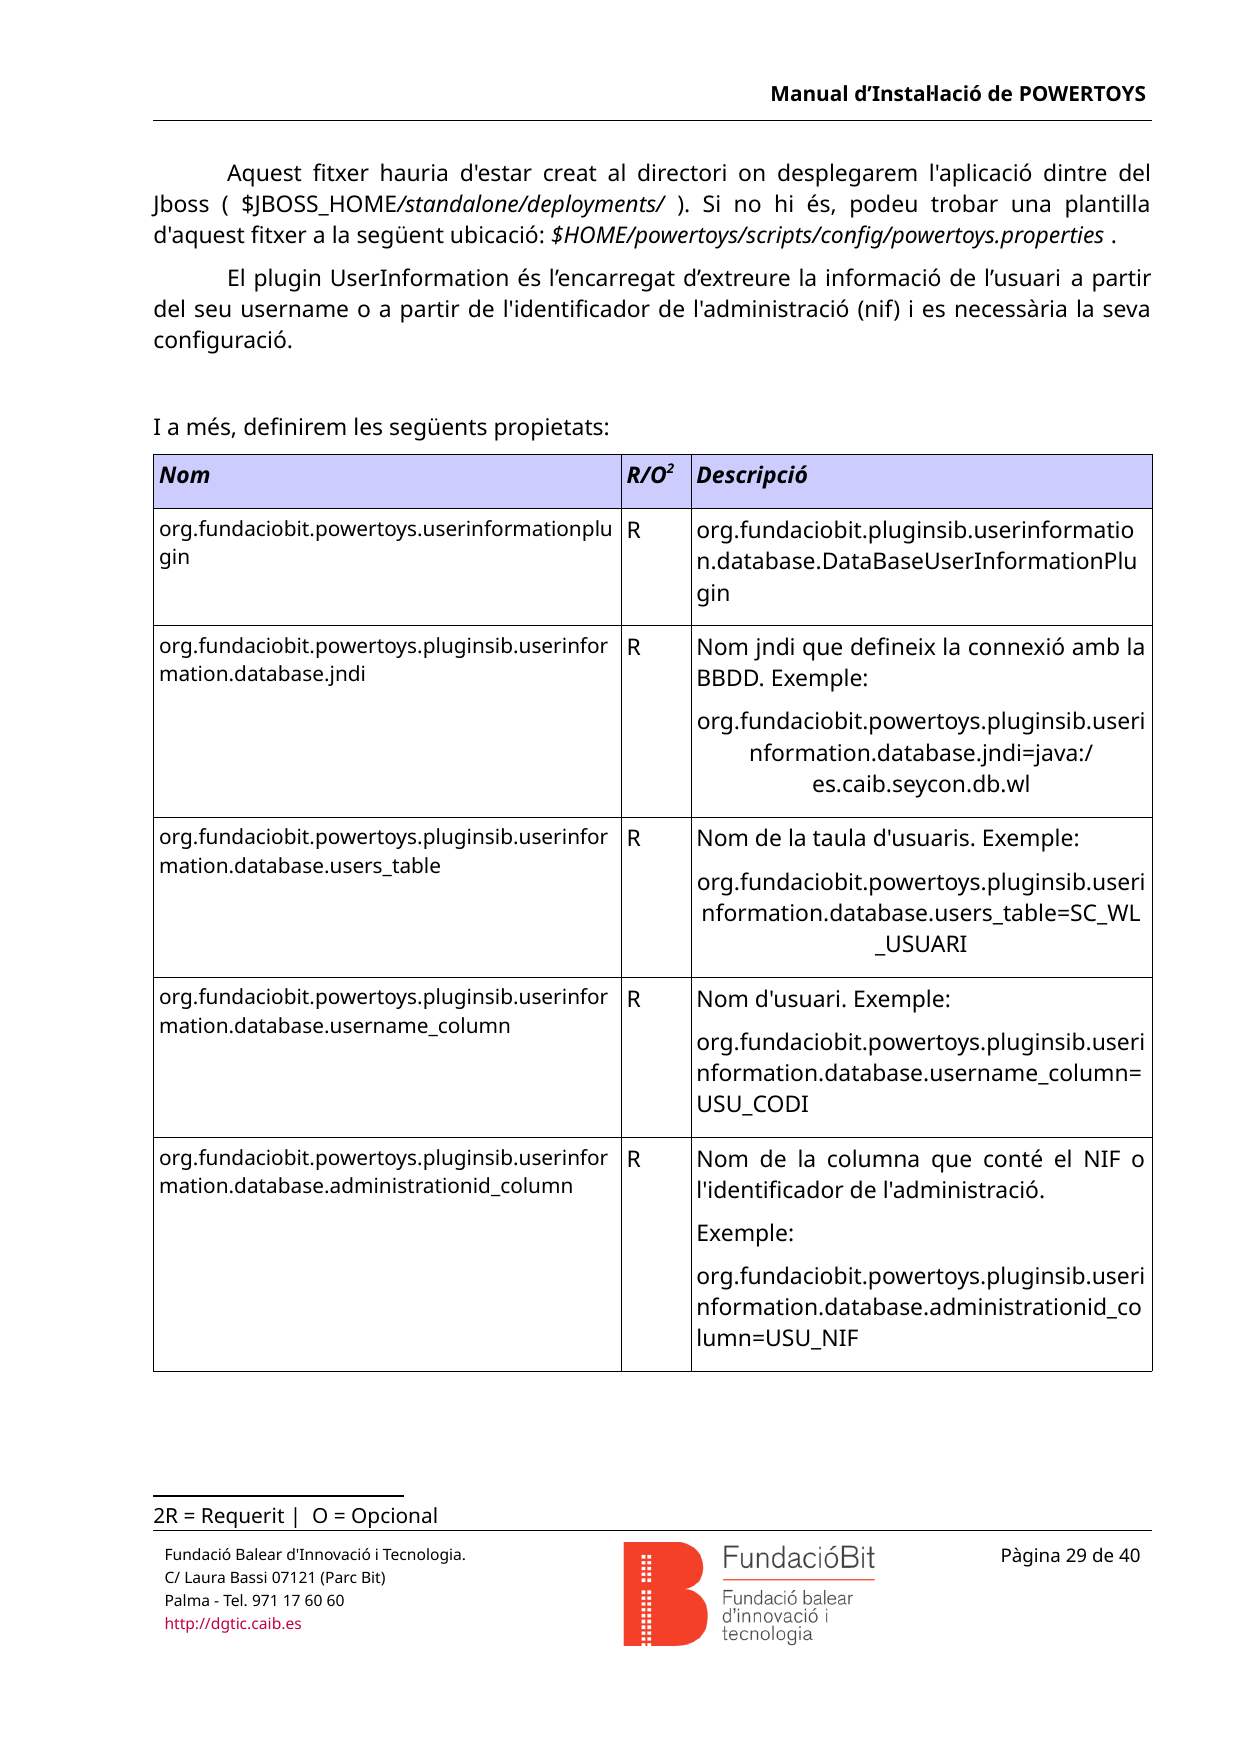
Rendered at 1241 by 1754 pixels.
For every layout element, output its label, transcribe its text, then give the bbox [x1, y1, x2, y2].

table_cell Nom d'usuari. Exemple: org.fundaciobit.powertoys.pluginsib.userinformation.database.username_column=USU_CODI [692, 978, 1152, 1137]
table_cell Nom de la columna que conté el NIF o l'identificador de l'administració. Exemple: org.fundaciobit.powertoys.pluginsib.userinformation.database.administrationid_column=USU_NIF [692, 1138, 1152, 1371]
table_cell Nom de la taula d'usuaris. Exemple: org.fundaciobit.powertoys.pluginsib.userinformation.database.users_table=SC_WL_USUARI [692, 818, 1152, 977]
text El plugin UserInformation és l’encarregat d’extreure la informació de l’usuari a partir del seu username o a partir de l'identificador de l'administració (nif) i es necessària la seva configuració. [153, 262, 1152, 356]
table_header Nom [154, 455, 621, 508]
table_cell R [622, 818, 691, 977]
table_cell org.fundaciobit.pluginsib.userinformation.database.DataBaseUserInformationPlugin [692, 509, 1152, 625]
table_cell org.fundaciobit.powertoys.pluginsib.userinformation.database.users_table [154, 818, 621, 977]
text Aquest fitxer hauria d'estar creat al directori on desplegarem l'aplicació dintre del Jboss ( $JBOSS_HOME/standalone/deployments/ ). Si no hi és, podeu trobar una plantilla d'aquest fitxer a la següent ubicació: $HOME/powertoys/scripts/config/powertoys.properties . [153, 156, 1152, 250]
text I a més, definirem les següents propietats: [153, 411, 1152, 442]
table_header R/O [622, 455, 691, 508]
table_cell org.fundaciobit.powertoys.pluginsib.userinformation.database.username_column [154, 978, 621, 1137]
table_cell Nom jndi que defineix la connexió amb la BBDD. Exemple: org.fundaciobit.powertoys.pluginsib.userinformation.database.jndi=java:/es.caib.seycon.db.wl [692, 626, 1152, 817]
table_header Descripció [692, 455, 1152, 508]
table_cell org.fundaciobit.powertoys.pluginsib.userinformation.database.administrationid_column [154, 1138, 621, 1371]
table_cell R [622, 1138, 691, 1371]
table_cell R [622, 978, 691, 1137]
table_cell org.fundaciobit.powertoys.userinformationplugin [154, 509, 621, 625]
table_cell org.fundaciobit.powertoys.pluginsib.userinformation.database.jndi [154, 626, 621, 817]
picture [623, 1542, 875, 1646]
table_cell R [622, 509, 691, 625]
table_cell R [622, 626, 691, 817]
